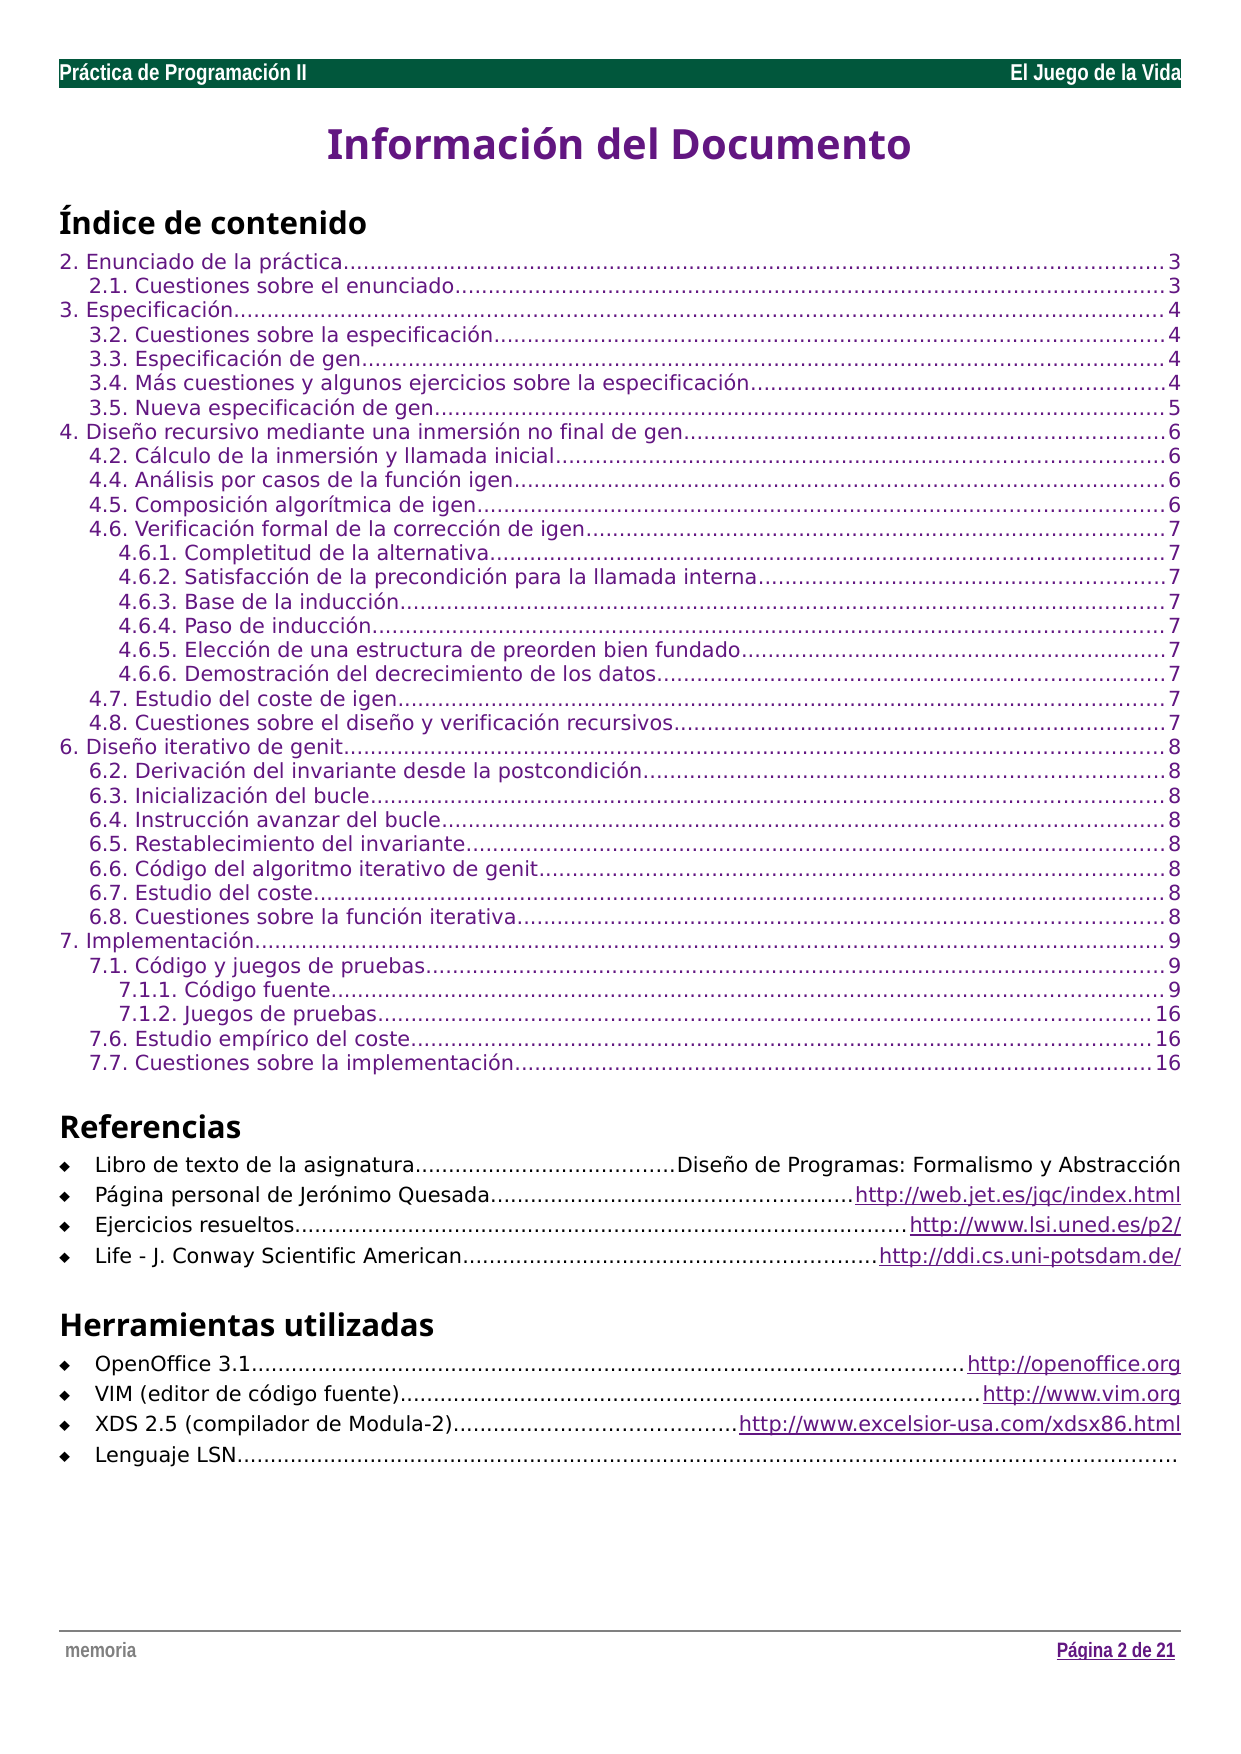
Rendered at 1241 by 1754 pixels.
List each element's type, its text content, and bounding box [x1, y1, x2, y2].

text 3.4. Más cuestiones y algunos ejercicios sobre la especificación 4 [88, 371, 1181, 396]
text 4.5. Composición algorítmica de igen 6 [88, 493, 1181, 517]
list VIM (editor de código fuente) http://www.vim.org [59, 1382, 1181, 1406]
text 4.8. Cuestiones sobre el diseño y verificación recursivos 7 [88, 711, 1181, 735]
text 4.6.2. Satisfacción de la precondición para la llamada interna 7 [118, 565, 1181, 590]
text 3.5. Nueva especificación de gen 5 [88, 396, 1181, 420]
text 7.1.2. Juegos de pruebas 16 [118, 1002, 1181, 1027]
list Ejercicios resueltos http://www.lsi.uned.es/p2/ [59, 1213, 1181, 1238]
text 6.4. Instrucción avanzar del bucle 8 [88, 808, 1181, 832]
subtitle Herramientas utilizadas [59, 1303, 1181, 1346]
list XDS 2.5 (compilador de Modula-2) http://www.excelsior-usa.com/xdsx86.html [59, 1412, 1181, 1437]
text 4.4. Análisis por casos de la función igen 6 [88, 468, 1181, 493]
text 2. Enunciado de la práctica 3 [59, 250, 1181, 274]
subtitle Índice de contenido [59, 201, 1181, 244]
text 4.6.6. Demostración del decrecimiento de los datos 7 [118, 662, 1181, 687]
text 4.2. Cálculo de la inmersión y llamada inicial 6 [88, 444, 1181, 468]
text 6.2. Derivación del invariante desde la postcondición 8 [88, 759, 1181, 784]
text 4.6.5. Elección de una estructura de preorden bien fundado 7 [118, 638, 1181, 662]
list Página personal de Jerónimo Quesada http://web.jet.es/jqc/index.html [59, 1183, 1181, 1208]
text 4.6.4. Paso de inducción 7 [118, 614, 1181, 638]
text 3.3. Especificación de gen 4 [88, 347, 1181, 371]
text 4.6.3. Base de la inducción 7 [118, 590, 1181, 614]
text 4.6. Verificación formal de la corrección de igen 7 [88, 517, 1181, 541]
list Libro de texto de la asignatura Diseño de Programas: Formalismo y Abstracción [59, 1153, 1181, 1177]
text 7.1. Código y juegos de pruebas 9 [88, 954, 1181, 978]
text 6.5. Restablecimiento del invariante 8 [88, 832, 1181, 857]
text 7.1.1. Código fuente 9 [118, 978, 1181, 1002]
text 6.7. Estudio del coste 8 [88, 881, 1181, 905]
text 4.6.1. Completitud de la alternativa 7 [118, 541, 1181, 565]
list Life - J. Conway Scientific American http://ddi.cs.uni-potsdam.de/ [59, 1244, 1181, 1268]
text 6. Diseño iterativo de genit 8 [59, 735, 1181, 759]
text 6.6. Código del algoritmo iterativo de genit 8 [88, 857, 1181, 881]
text 6.8. Cuestiones sobre la función iterativa 8 [88, 905, 1181, 929]
list Lenguaje LSN [59, 1443, 1181, 1467]
subtitle Referencias [59, 1104, 1181, 1147]
text 4. Diseño recursivo mediante una inmersión no final de gen 6 [59, 420, 1181, 444]
list OpenOffice 3.1 http://openoffice.org [59, 1352, 1181, 1376]
text 4.7. Estudio del coste de igen 7 [88, 687, 1181, 711]
text 7. Implementación 9 [59, 929, 1181, 954]
text 2.1. Cuestiones sobre el enunciado 3 [88, 274, 1181, 298]
text Información del Documento [59, 115, 1181, 172]
text 7.7. Cuestiones sobre la implementación 16 [88, 1051, 1181, 1075]
text 6.3. Inicialización del bucle 8 [88, 784, 1181, 808]
text 7.6. Estudio empírico del coste 16 [88, 1027, 1181, 1051]
text 3.2. Cuestiones sobre la especificación 4 [88, 323, 1181, 347]
text 3. Especificación 4 [59, 298, 1181, 323]
